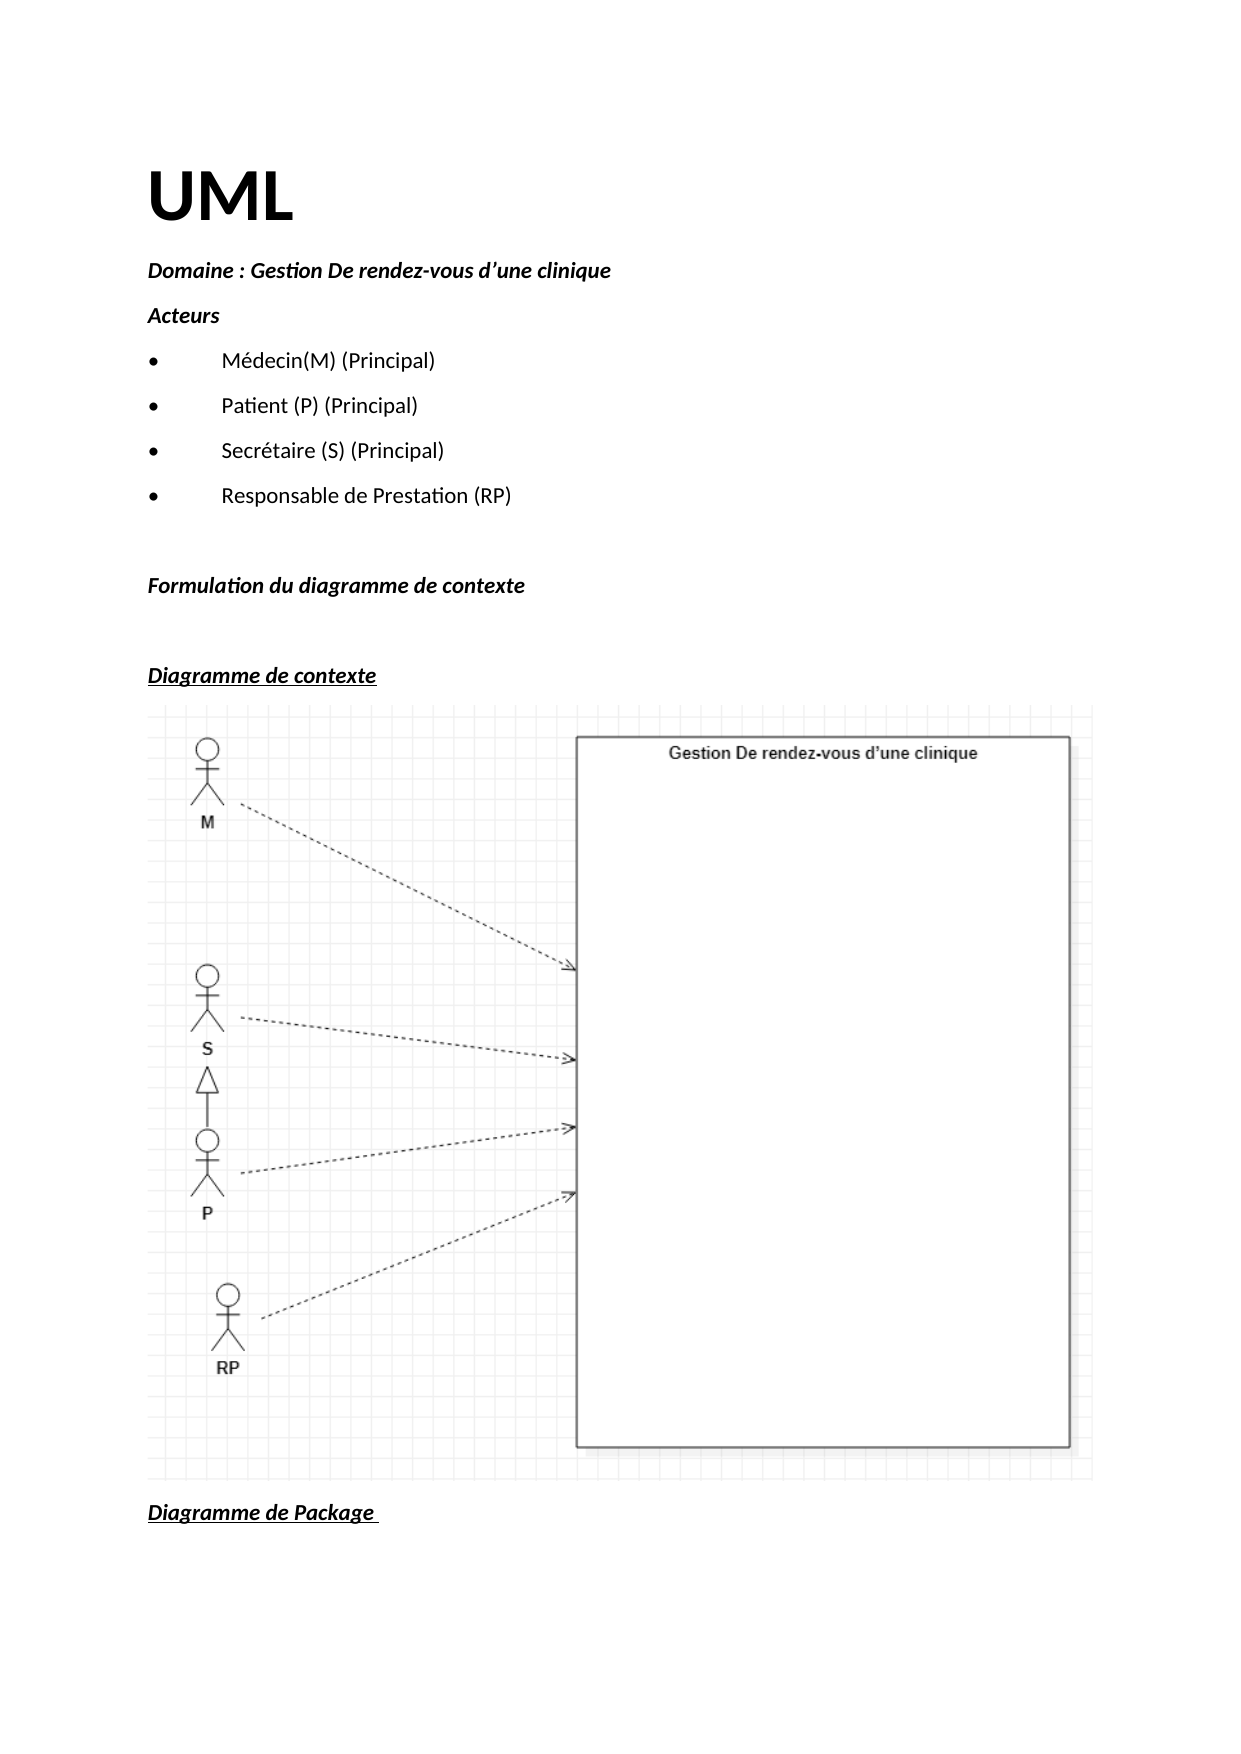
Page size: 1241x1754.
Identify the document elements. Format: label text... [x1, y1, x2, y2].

text • Responsable de Prestation (RP) [148, 481, 1093, 509]
text UML [148, 148, 1093, 239]
text Diagramme de Package [148, 1498, 1093, 1526]
text • Patient (P) (Principal) [148, 391, 1093, 419]
text Formulation du diagramme de contexte [148, 571, 1093, 599]
text Domaine : Gestion De rendez-vous d’une clinique [148, 257, 1093, 285]
text Acteurs [148, 302, 1093, 329]
text Diagramme de contexte [148, 661, 1093, 689]
text • Médecin(M) (Principal) [148, 346, 1093, 374]
text • Secrétaire (S) (Principal) [148, 436, 1093, 464]
